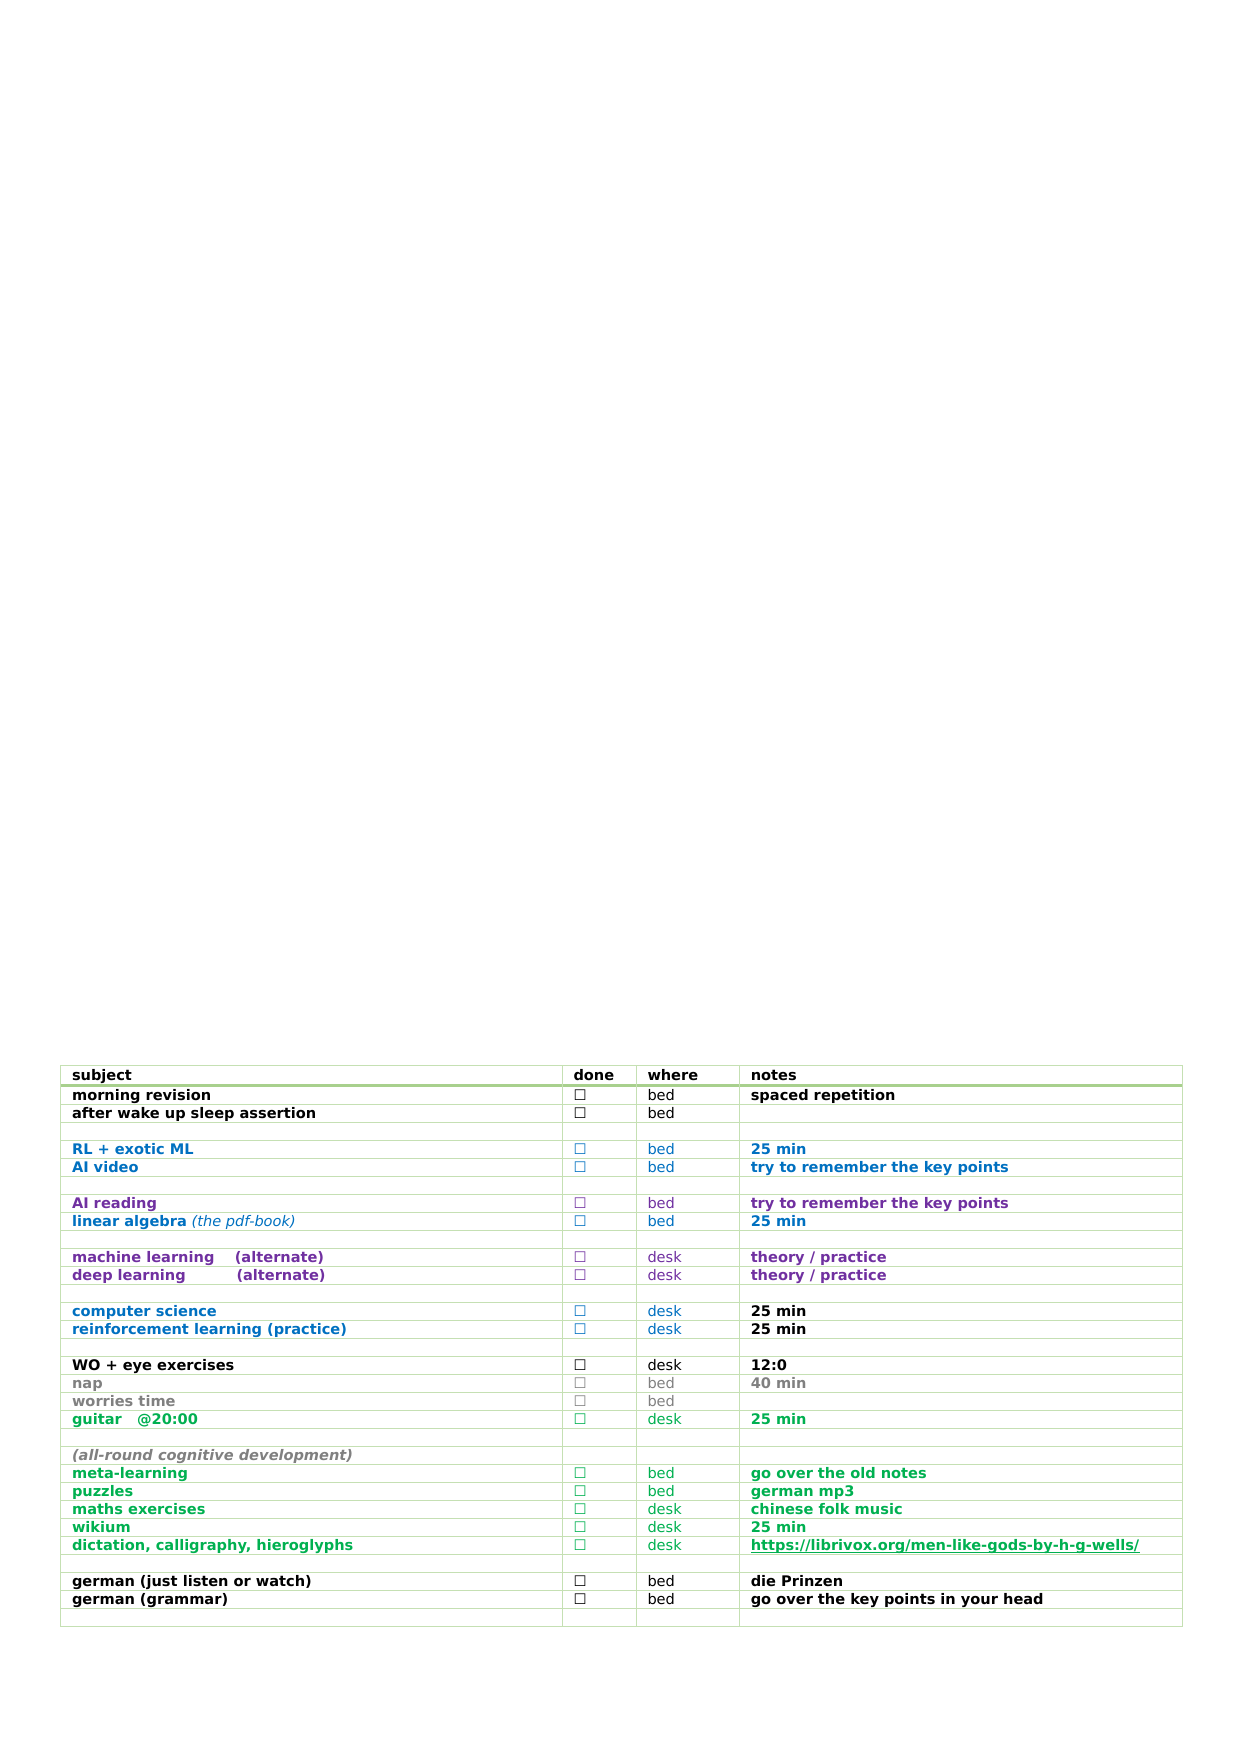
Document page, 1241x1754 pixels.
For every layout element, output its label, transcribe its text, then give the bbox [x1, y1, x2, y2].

table_cell meta-learning [61, 1465, 562, 1482]
table_cell maths exercises [61, 1501, 562, 1518]
table_cell ☐ [563, 1141, 636, 1158]
table_cell morning revision [61, 1087, 562, 1103]
table_cell ☐ [563, 1501, 636, 1518]
table_cell ☐ [563, 1573, 636, 1590]
table_cell [61, 1609, 562, 1626]
table_cell 25 min [740, 1213, 1182, 1230]
table_cell german mp3 [740, 1483, 1182, 1500]
table_cell ☐ [563, 1375, 636, 1392]
table_cell puzzles [61, 1483, 562, 1500]
table_cell die Prinzen [740, 1573, 1182, 1590]
table_cell ☐ [563, 1087, 636, 1103]
table_header subject [61, 1066, 562, 1083]
table_cell AI video [61, 1159, 562, 1176]
table_cell dictation, calligraphy, hieroglyphs [61, 1537, 562, 1554]
table_cell [637, 1285, 739, 1302]
table_cell [740, 1393, 1182, 1410]
table_cell [740, 1555, 1182, 1572]
table_cell [740, 1123, 1182, 1139]
table_cell [740, 1177, 1182, 1194]
table_header notes [740, 1066, 1182, 1083]
table_cell try to remember the key points [740, 1159, 1182, 1176]
table_cell [61, 1123, 562, 1139]
table_cell [563, 1339, 636, 1356]
table_cell desk [637, 1357, 739, 1374]
table_cell [637, 1339, 739, 1356]
table_cell ☐ [563, 1537, 636, 1554]
table_cell [740, 1105, 1182, 1122]
table_cell [740, 1447, 1182, 1464]
table_cell ☐ [563, 1213, 636, 1230]
table_cell 40 min [740, 1375, 1182, 1392]
table_cell [563, 1609, 636, 1626]
table_cell german (just listen or watch) [61, 1573, 562, 1590]
table_cell [637, 1231, 739, 1248]
table_cell ☐ [563, 1393, 636, 1410]
table_cell bed [637, 1141, 739, 1158]
table_cell [61, 1177, 562, 1194]
table_cell [563, 1555, 636, 1572]
table_cell ☐ [563, 1357, 636, 1374]
table_cell ☐ [563, 1267, 636, 1284]
table_cell 25 min [740, 1519, 1182, 1536]
table_cell ☐ [563, 1483, 636, 1500]
table_cell [740, 1231, 1182, 1248]
table_cell try to remember the key points [740, 1195, 1182, 1212]
table_cell linear algebra (the pdf-book) [61, 1213, 562, 1230]
table_cell bed [637, 1195, 739, 1212]
table_cell 25 min [740, 1411, 1182, 1428]
table_cell [563, 1123, 636, 1139]
table_cell go over the old notes [740, 1465, 1182, 1482]
table_cell reinforcement learning (practice) [61, 1321, 562, 1338]
table_cell RL + exotic ML [61, 1141, 562, 1158]
table_cell deep learning (alternate) [61, 1267, 562, 1284]
table_cell desk [637, 1519, 739, 1536]
table_cell desk [637, 1321, 739, 1338]
table_cell [61, 1231, 562, 1248]
table_cell ☐ [563, 1411, 636, 1428]
table_cell [563, 1429, 636, 1446]
table_cell bed [637, 1105, 739, 1122]
table_cell wikium [61, 1519, 562, 1536]
table_cell [740, 1285, 1182, 1302]
table_cell [563, 1231, 636, 1248]
table_cell [637, 1555, 739, 1572]
table_cell computer science [61, 1303, 562, 1320]
table_cell bed [637, 1573, 739, 1590]
table_cell bed [637, 1393, 739, 1410]
table_cell desk [637, 1411, 739, 1428]
table_cell bed [637, 1159, 739, 1176]
table_cell desk [637, 1267, 739, 1284]
table_cell WO + eye exercises [61, 1357, 562, 1374]
table_cell [740, 1339, 1182, 1356]
table_cell desk [637, 1303, 739, 1320]
table_cell desk [637, 1501, 739, 1518]
table_cell spaced repetition [740, 1087, 1182, 1103]
table_cell [740, 1609, 1182, 1626]
table_cell [61, 1339, 562, 1356]
table_cell 25 min [740, 1321, 1182, 1338]
table_cell worries time [61, 1393, 562, 1410]
table_cell [637, 1447, 739, 1464]
table_cell ☐ [563, 1465, 636, 1482]
table_cell [637, 1609, 739, 1626]
table_cell bed [637, 1465, 739, 1482]
table_cell german (grammar) [61, 1591, 562, 1608]
table_cell [637, 1429, 739, 1446]
table_cell ☐ [563, 1105, 636, 1122]
table_cell ☐ [563, 1519, 636, 1536]
table_cell after wake up sleep assertion [61, 1105, 562, 1122]
table_header done [563, 1066, 636, 1083]
table_cell bed [637, 1483, 739, 1500]
table_cell [61, 1555, 562, 1572]
table_cell 25 min [740, 1303, 1182, 1320]
table_cell AI reading [61, 1195, 562, 1212]
table_cell theory / practice [740, 1267, 1182, 1284]
table_cell machine learning (alternate) [61, 1249, 562, 1266]
table_cell [637, 1123, 739, 1139]
table_cell go over the key points in your head [740, 1591, 1182, 1608]
table_cell desk [637, 1249, 739, 1266]
table_cell bed [637, 1087, 739, 1103]
table_cell ☐ [563, 1591, 636, 1608]
table_cell [61, 1429, 562, 1446]
table_cell bed [637, 1375, 739, 1392]
table_cell desk [637, 1537, 739, 1554]
table_cell ☐ [563, 1321, 636, 1338]
table_cell ☐ [563, 1195, 636, 1212]
table_header where [637, 1066, 739, 1083]
table_cell https://librivox.org/men-like-gods-by-h-g-wells/ [740, 1537, 1182, 1554]
table_cell nap [61, 1375, 562, 1392]
table_cell [637, 1177, 739, 1194]
table_cell (all-round cognitive development) [61, 1447, 562, 1464]
table_cell bed [637, 1591, 739, 1608]
table_cell ☐ [563, 1159, 636, 1176]
table_cell [740, 1429, 1182, 1446]
table_cell ☐ [563, 1249, 636, 1266]
table_cell ☐ [563, 1303, 636, 1320]
table_cell 12:0 [740, 1357, 1182, 1374]
table_cell bed [637, 1213, 739, 1230]
table_cell [563, 1285, 636, 1302]
table_cell [61, 1285, 562, 1302]
table_cell guitar @20:00 [61, 1411, 562, 1428]
table_cell [563, 1177, 636, 1194]
table_cell [563, 1447, 636, 1464]
table_cell chinese folk music [740, 1501, 1182, 1518]
table_cell theory / practice [740, 1249, 1182, 1266]
table_cell 25 min [740, 1141, 1182, 1158]
